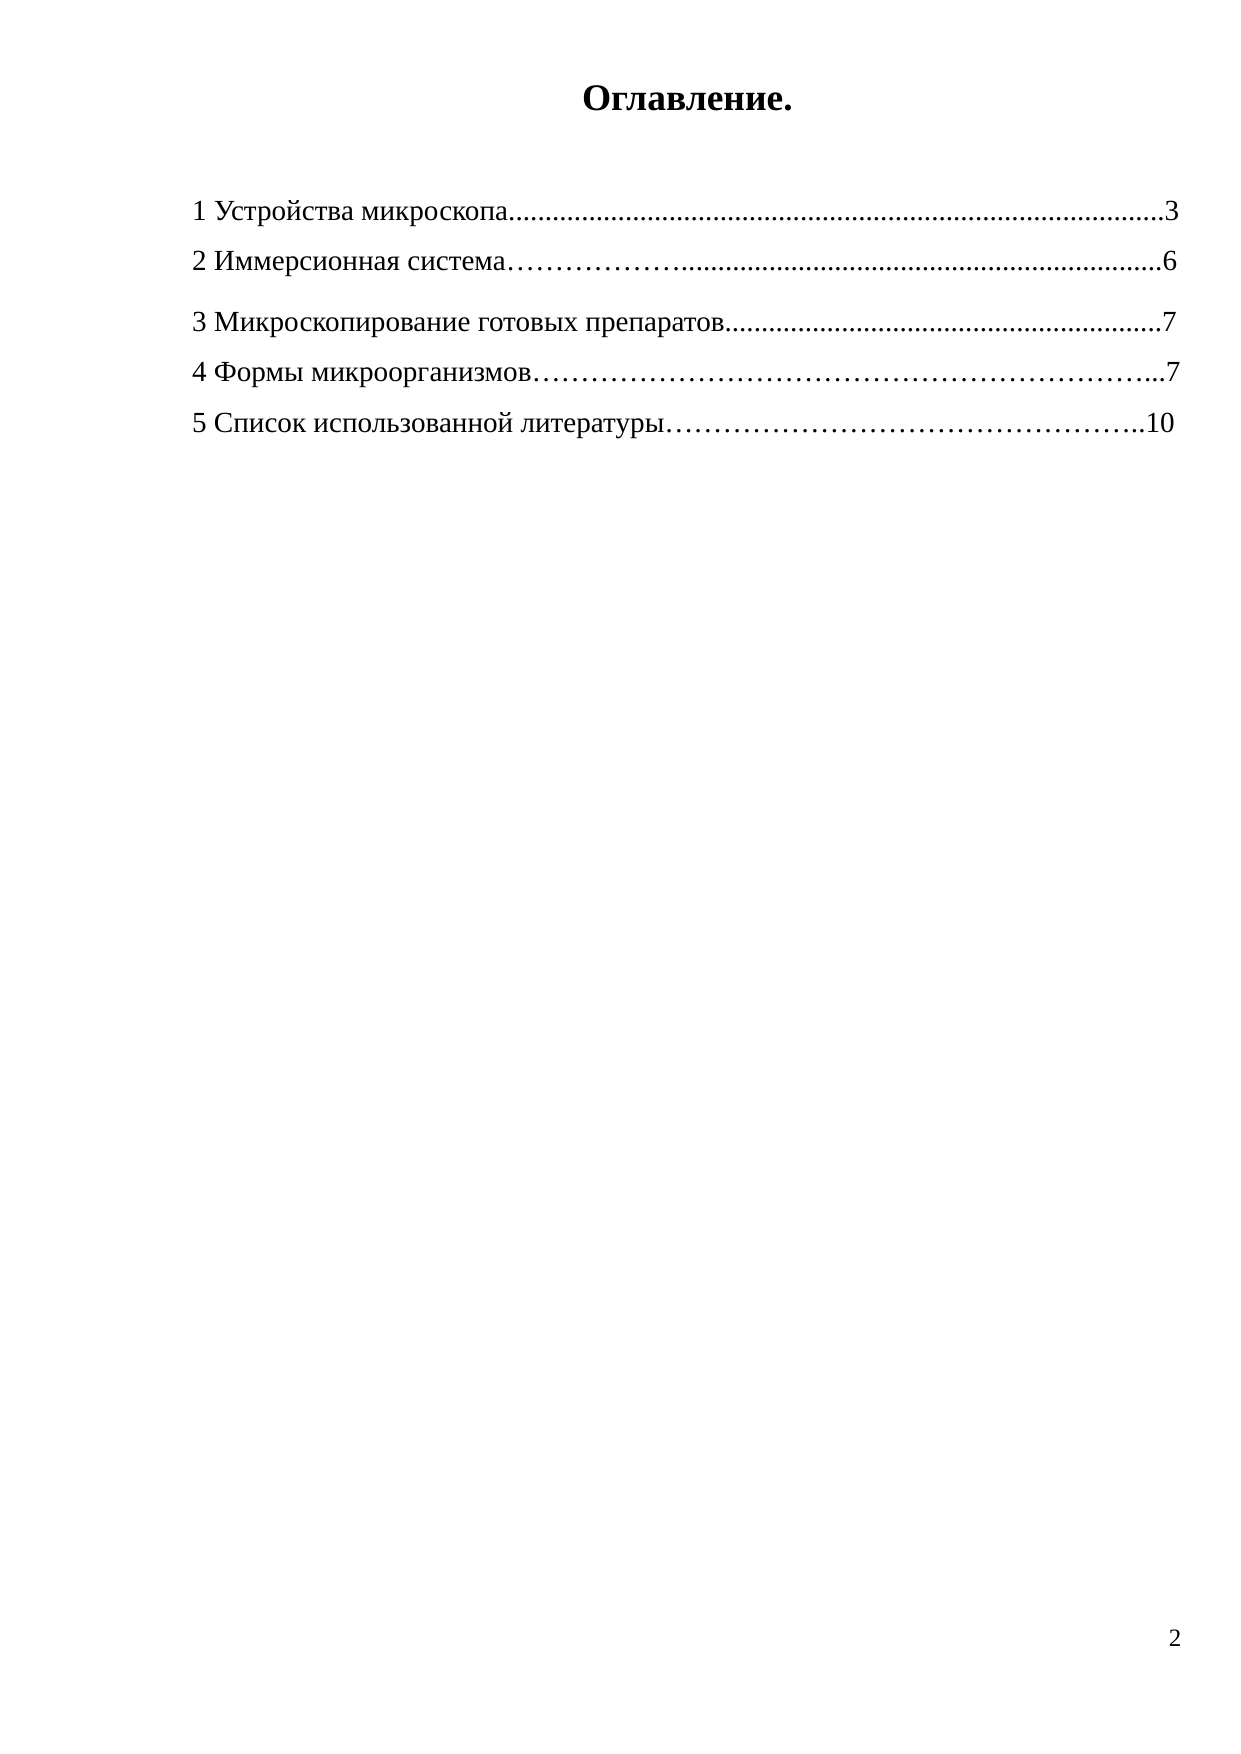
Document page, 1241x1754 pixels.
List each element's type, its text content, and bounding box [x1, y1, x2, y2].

text 5 Список использованной литературы…………………………………………..10 [118, 405, 1181, 438]
text 3 Микроскопирование готовых препаратов............................................................7 [118, 304, 1181, 338]
text 4 Формы микроорганизмов………………………………………………………...7 [118, 354, 1181, 388]
text 1 Устройства микроскопа..........................................................................................3 2 Иммерсионная система………………..................................................................6 [118, 193, 1181, 277]
subtitle Оглавление. [118, 75, 1181, 118]
